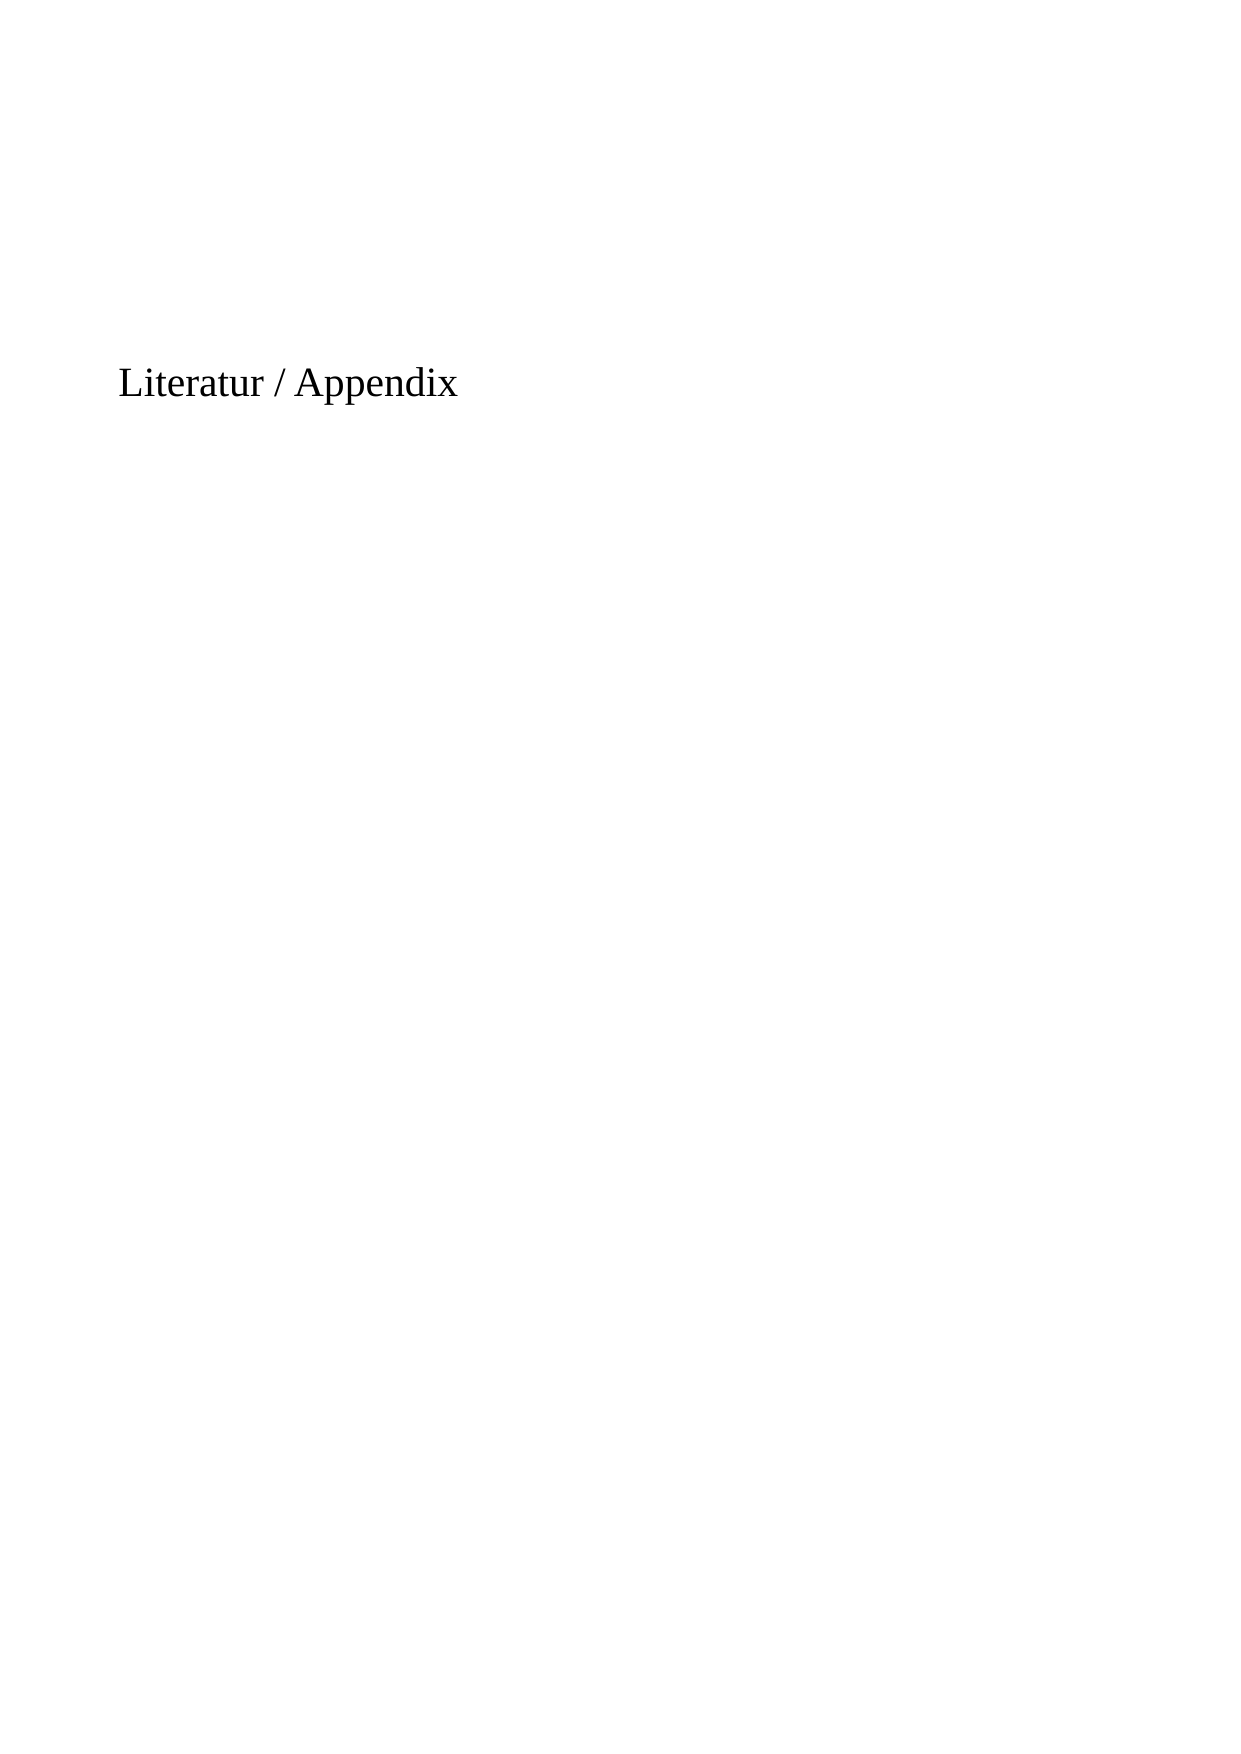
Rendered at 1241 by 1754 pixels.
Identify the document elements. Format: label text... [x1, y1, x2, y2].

text Literatur / Appendix [118, 358, 1122, 406]
